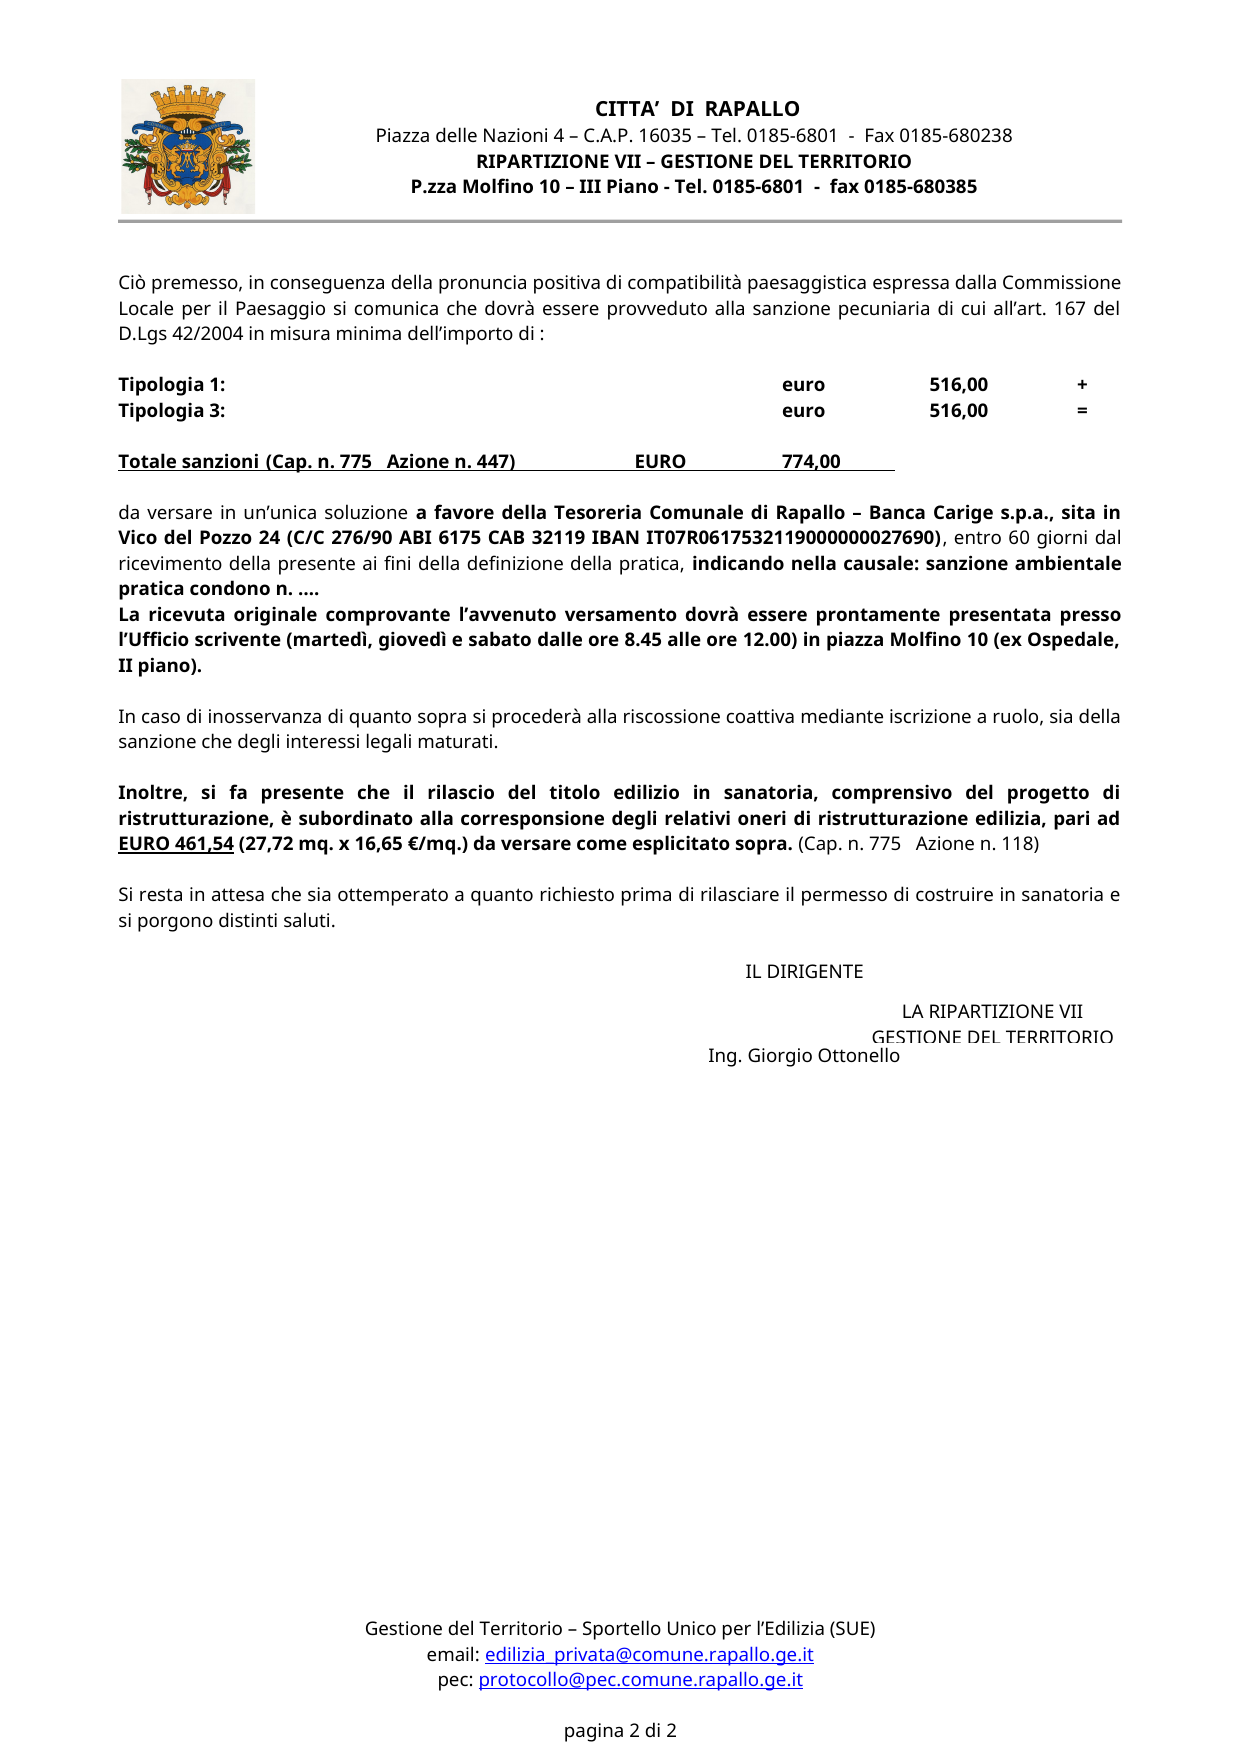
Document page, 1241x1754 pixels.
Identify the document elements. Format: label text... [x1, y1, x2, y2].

text GESTIONE DEL TERRITORIO [789, 1024, 1122, 1043]
text da versare in un’unica soluzione a favore della Tesoreria Comunale di Rapallo – Banca Carige s.p.a., sita in Vico del Pozzo 24 (C/C 276/90 ABI 6175 CAB 32119 IBAN IT07R0617532119000000027690), entro 60 giorni dal ricevimento della presente ai fini della definizione della pratica, indicando nella causale: sanzione ambientale pratica condono n. …. [118, 499, 1122, 601]
picture [121, 79, 256, 214]
text LA RIPARTIZIONE VII [789, 999, 1122, 1024]
text Si resta in attesa che sia ottemperato a quanto richiesto prima di rilasciare il permesso di costruire in sanatoria e si porgono distinti saluti. [118, 882, 1122, 933]
text Tipologia 3: euro 516,00 = [118, 397, 1122, 422]
text IL DIRIGENTE [413, 958, 1122, 984]
text Ciò premesso, in conseguenza della pronuncia positiva di compatibilità paesaggistica espressa dalla Commissione Locale per il Paesaggio si comunica che dovrà essere provveduto alla sanzione pecuniaria di cui all’art. 167 del D.Lgs 42/2004 in misura minima dell’importo di : [118, 269, 1122, 346]
text In caso di inosservanza di quanto sopra si procederà alla riscossione coattiva mediante iscrizione a ruolo, sia della sanzione che degli interessi legali maturati. [118, 703, 1122, 754]
text Inoltre, si fa presente che il rilascio del titolo edilizio in sanatoria, comprensivo del progetto di ristrutturazione, è subordinato alla corresponsione degli relativi oneri di ristrutturazione edilizia, pari ad EURO 461,54 (27,72 mq. x 16,65 €/mq.) da versare come esplicitato sopra. (Cap. n. 775 Azione n. 118) [118, 780, 1122, 856]
subtitle Totale sanzioni (Cap. n. 775 Azione n. 447) EURO 774,00 [118, 448, 1122, 473]
subtitle Tipologia 1: euro 516,00 + [118, 371, 1122, 397]
text La ricevuta originale comprovante l’avvenuto versamento dovrà essere prontamente presentata presso l’Ufficio scrivente (martedì, giovedì e sabato dalle ore 8.45 alle ore 12.00) in piazza Molfino 10 (ex Ospedale, II piano). [118, 601, 1122, 678]
text Ing. Giorgio Ottonello [634, 984, 1122, 1068]
